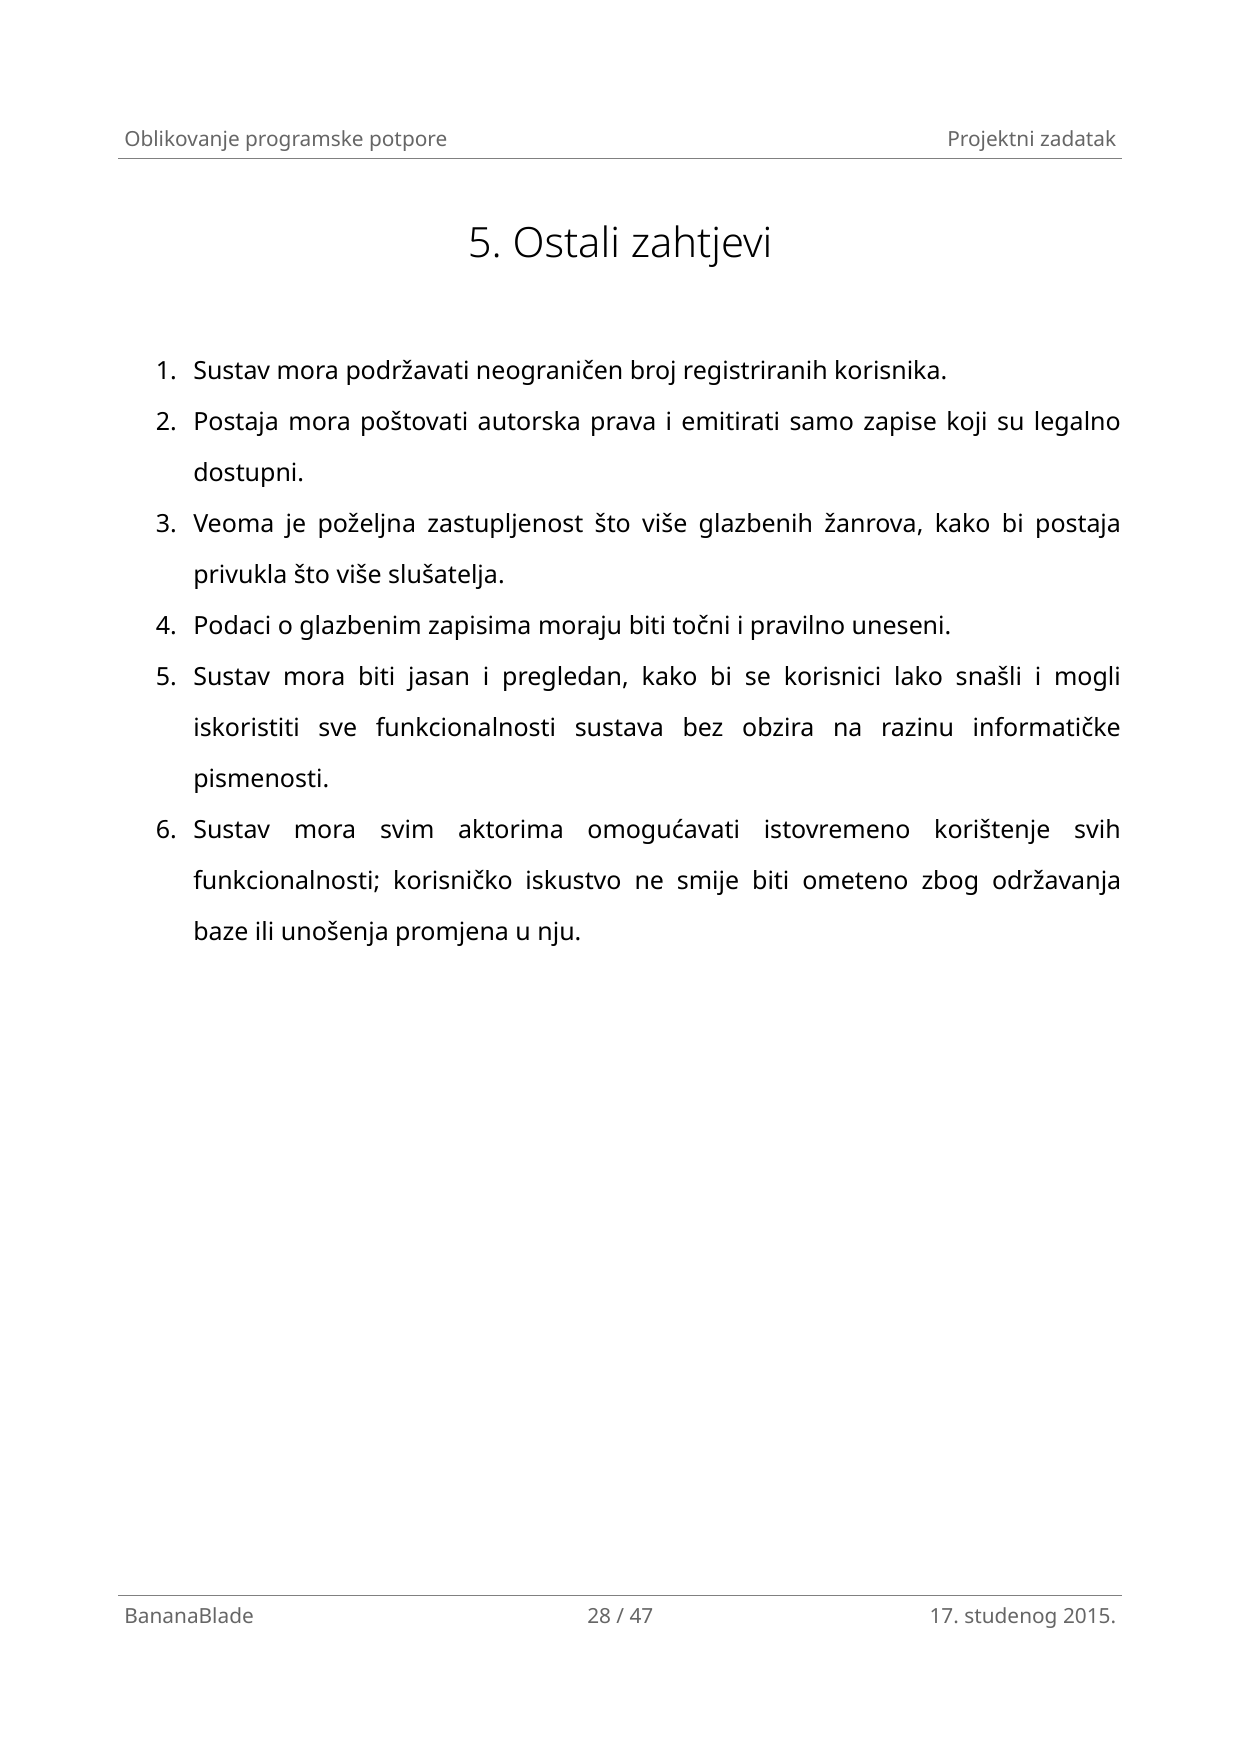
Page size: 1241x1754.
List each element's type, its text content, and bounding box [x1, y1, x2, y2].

list Veoma je poželjna zastupljenost što više glazbenih žanrova, kako bi postaja privukla što više slušatelja. [156, 506, 1122, 591]
list Podaci o glazbenim zapisima moraju biti točni i pravilno uneseni. [156, 608, 1122, 642]
list Sustav mora podržavati neograničen broj registriranih korisnika. [156, 353, 1122, 387]
list Sustav mora svim aktorima omogućavati istovremeno korištenje svih funkcionalnosti; korisničko iskustvo ne smije biti ometeno zbog održavanja baze ili unošenja promjena u nju. [156, 812, 1122, 948]
subtitle 5. Ostali zahtjevi [118, 213, 1122, 270]
list Sustav mora biti jasan i pregledan, kako bi se korisnici lako snašli i mogli iskoristiti sve funkcionalnosti sustava bez obzira na razinu informatičke pismenosti. [156, 659, 1122, 795]
list Postaja mora poštovati autorska prava i emitirati samo zapise koji su legalno dostupni. [156, 404, 1122, 489]
